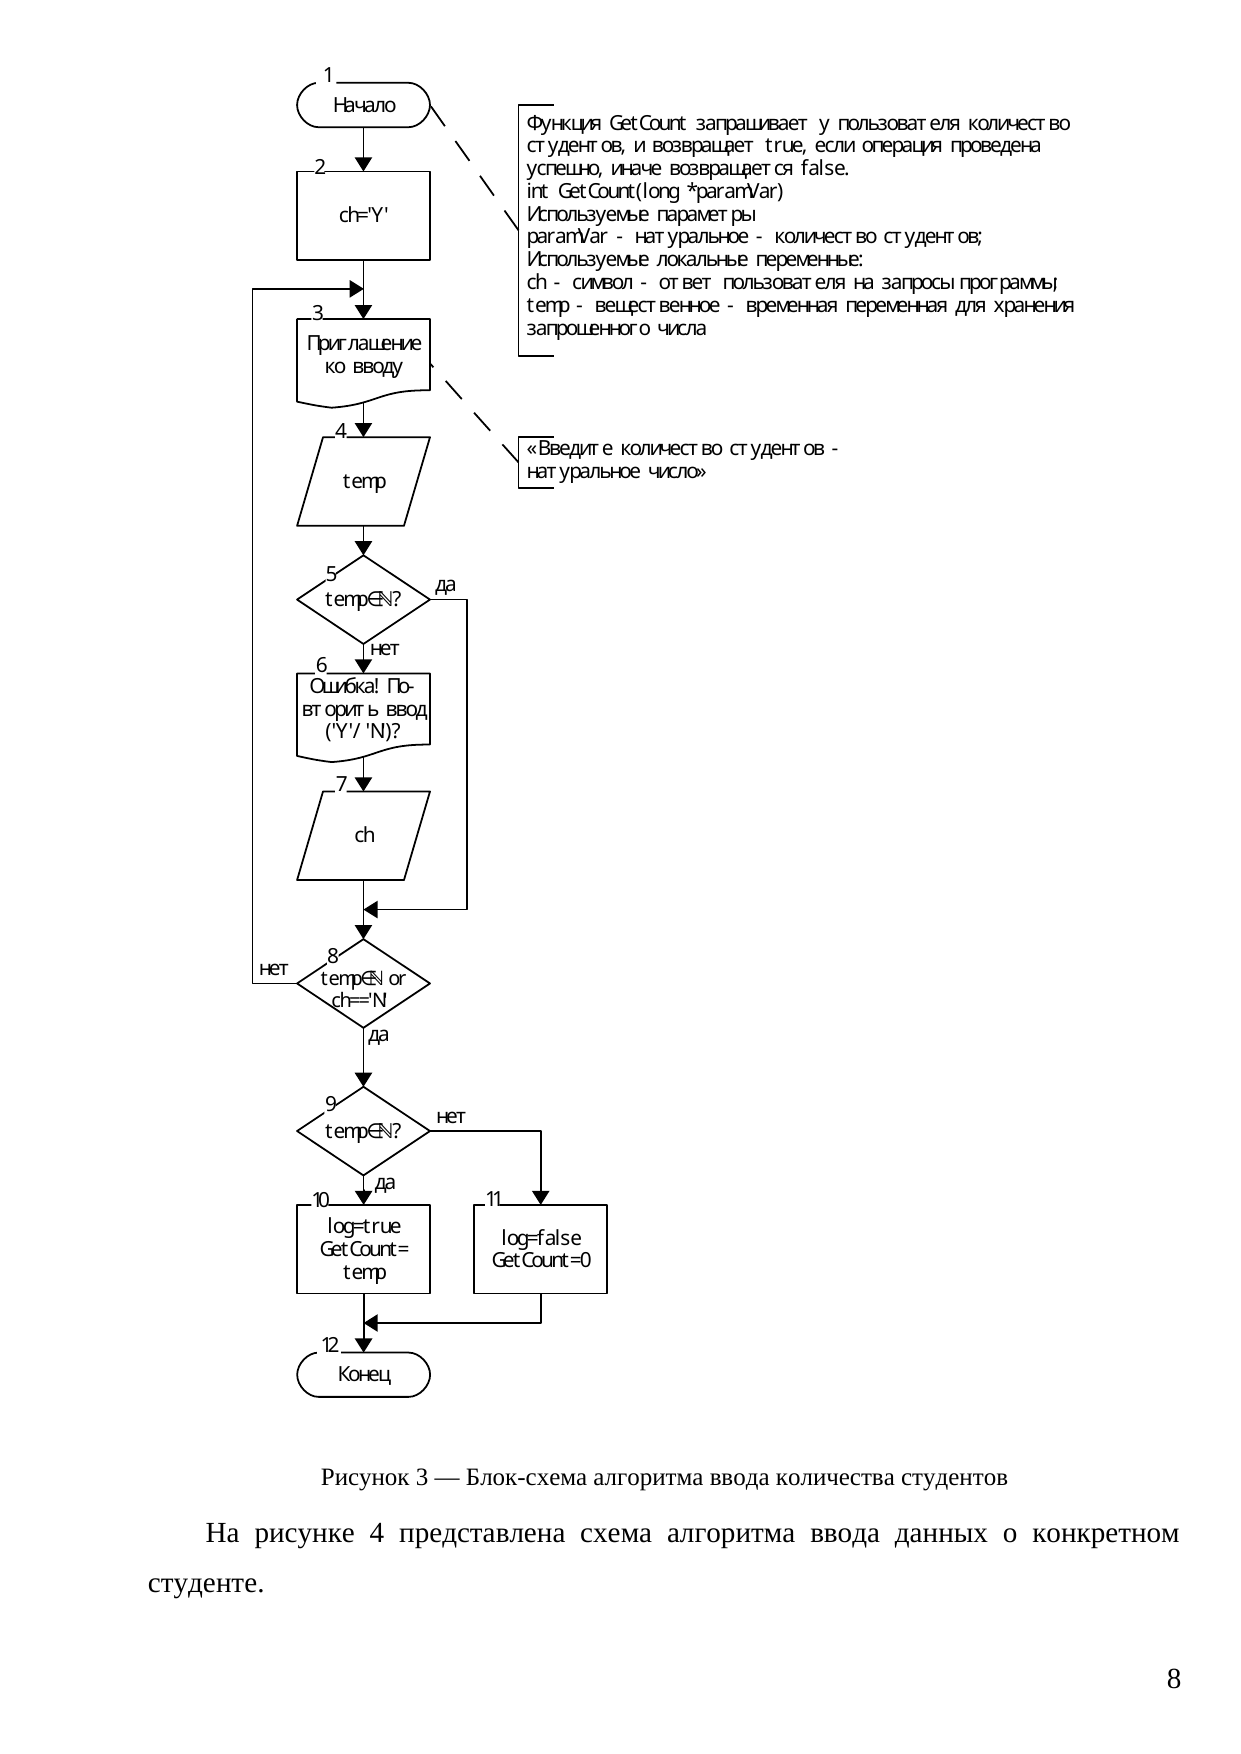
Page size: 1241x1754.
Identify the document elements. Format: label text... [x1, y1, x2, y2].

text На рисунке 4 представлена схема алгоритма ввода данных о конкретном студенте. [148, 1515, 1181, 1599]
text Рисунок 3 — Блок-схема алгоритма ввода количества студентов [152, 1462, 1177, 1491]
